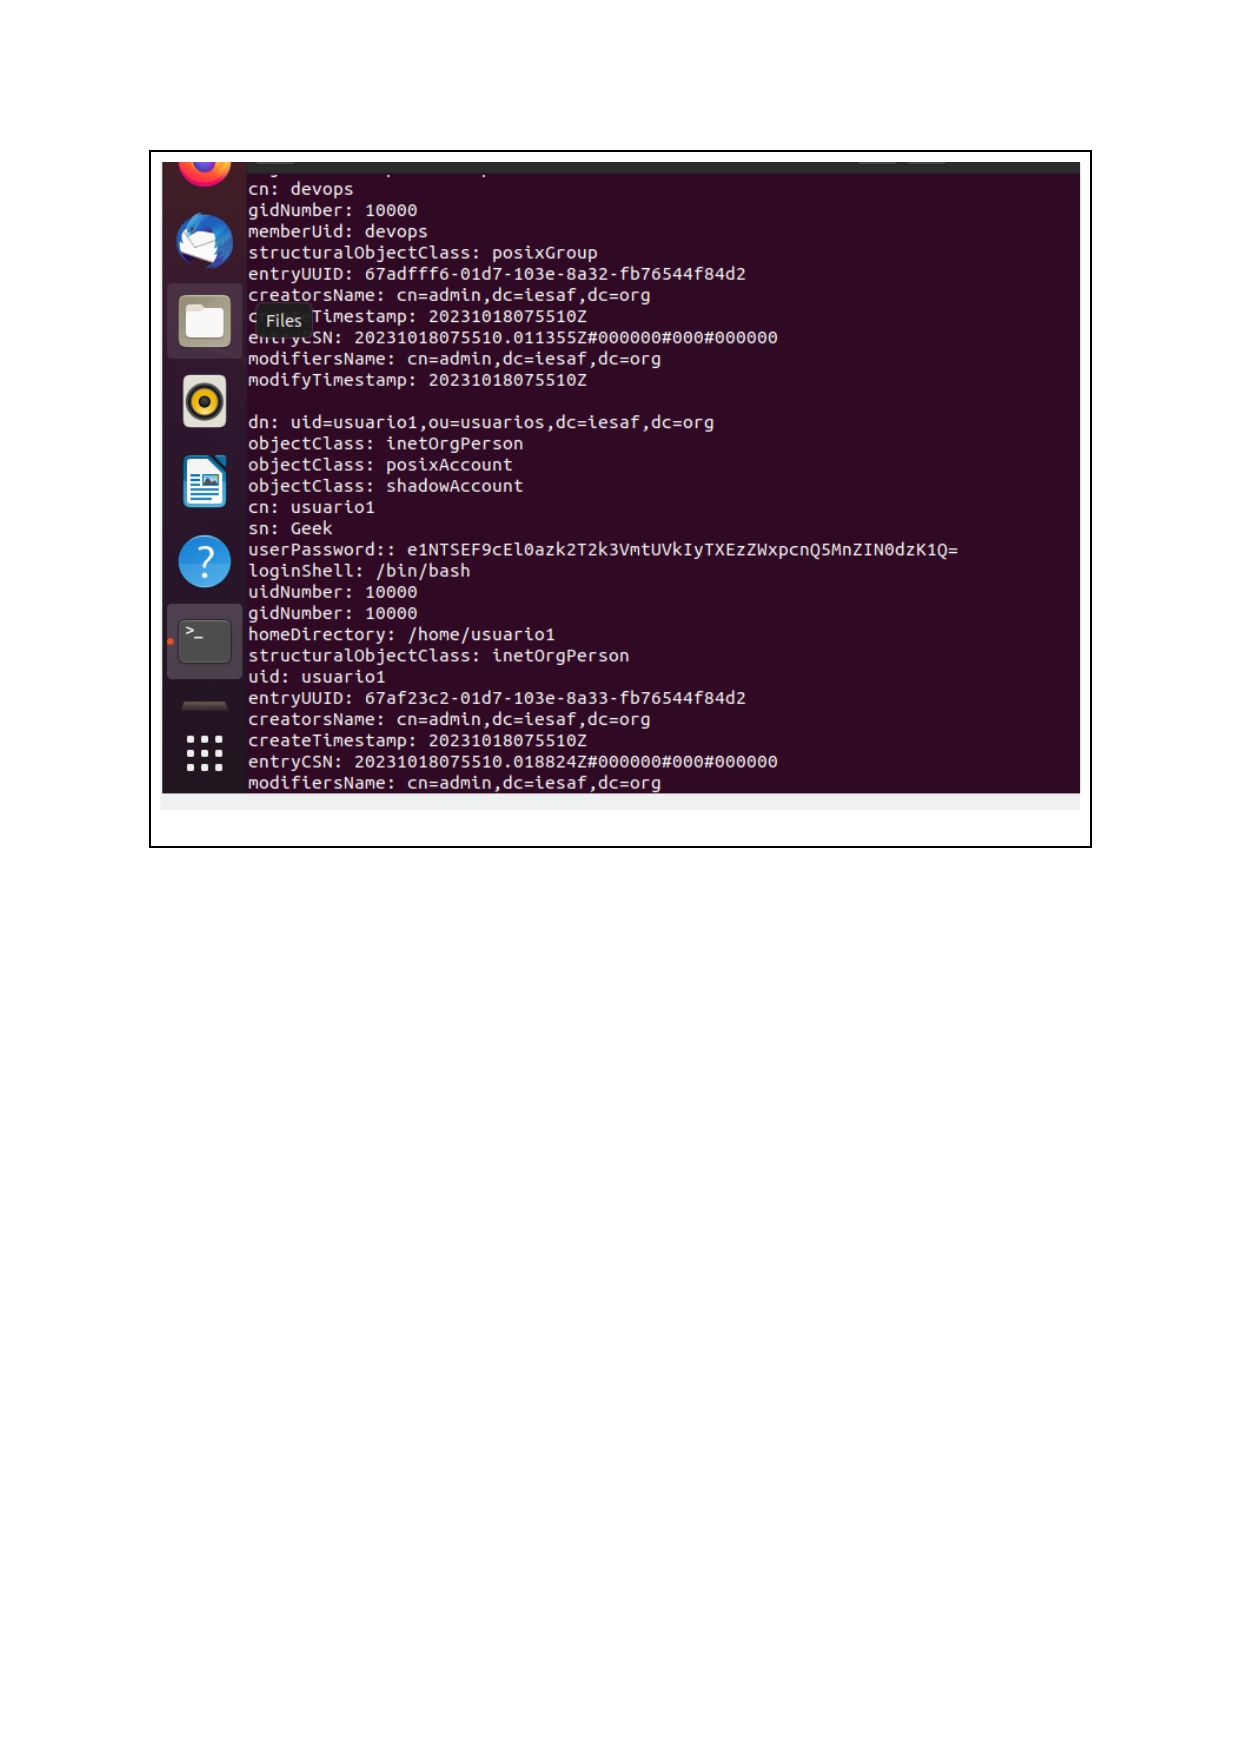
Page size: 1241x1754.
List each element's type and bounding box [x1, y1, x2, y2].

table_header [151, 152, 1090, 846]
picture [160, 162, 1080, 810]
